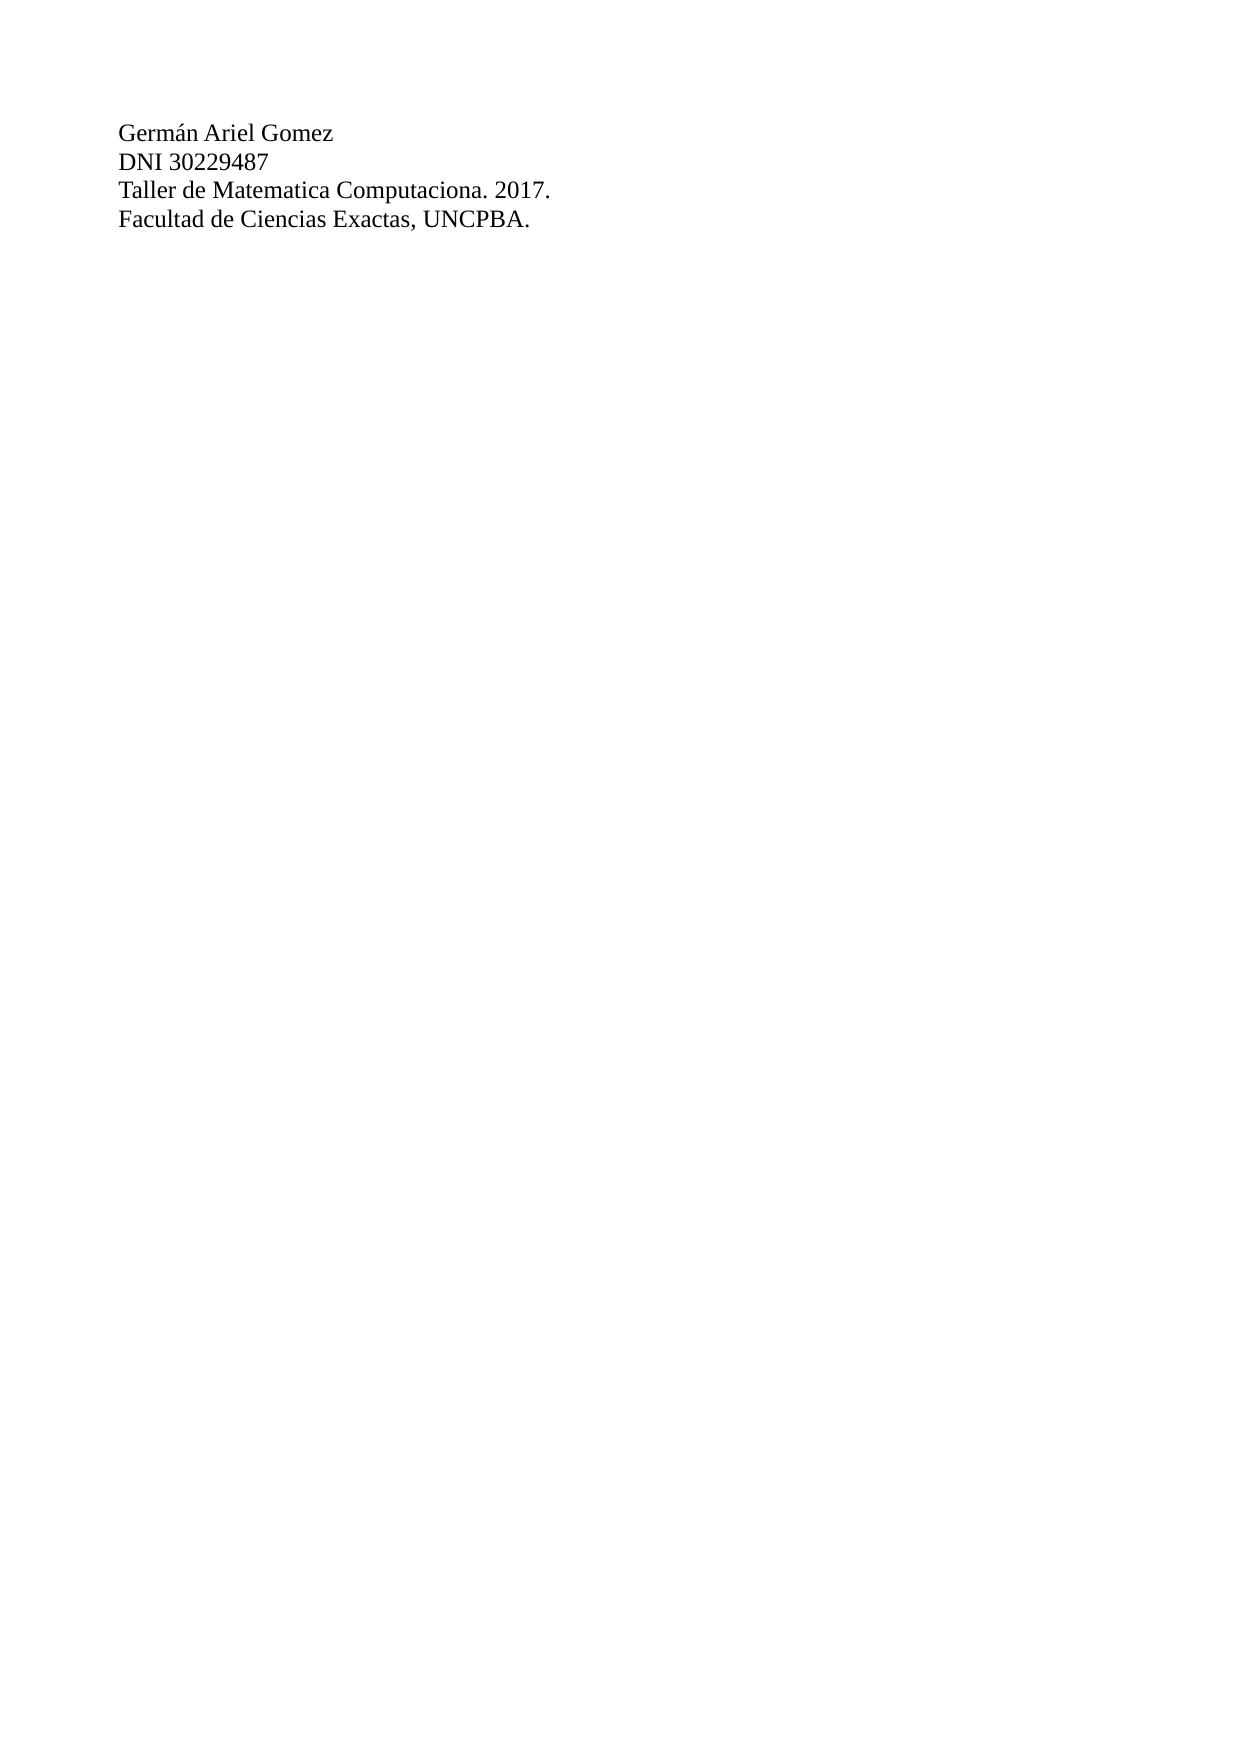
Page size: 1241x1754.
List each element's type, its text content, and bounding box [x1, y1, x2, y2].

text Facultad de Ciencias Exactas, UNCPBA. [118, 204, 1122, 233]
text Germán Ariel Gomez [118, 118, 1122, 147]
text DNI 30229487 [118, 147, 1122, 176]
text Taller de Matematica Computaciona. 2017. [118, 176, 1122, 204]
